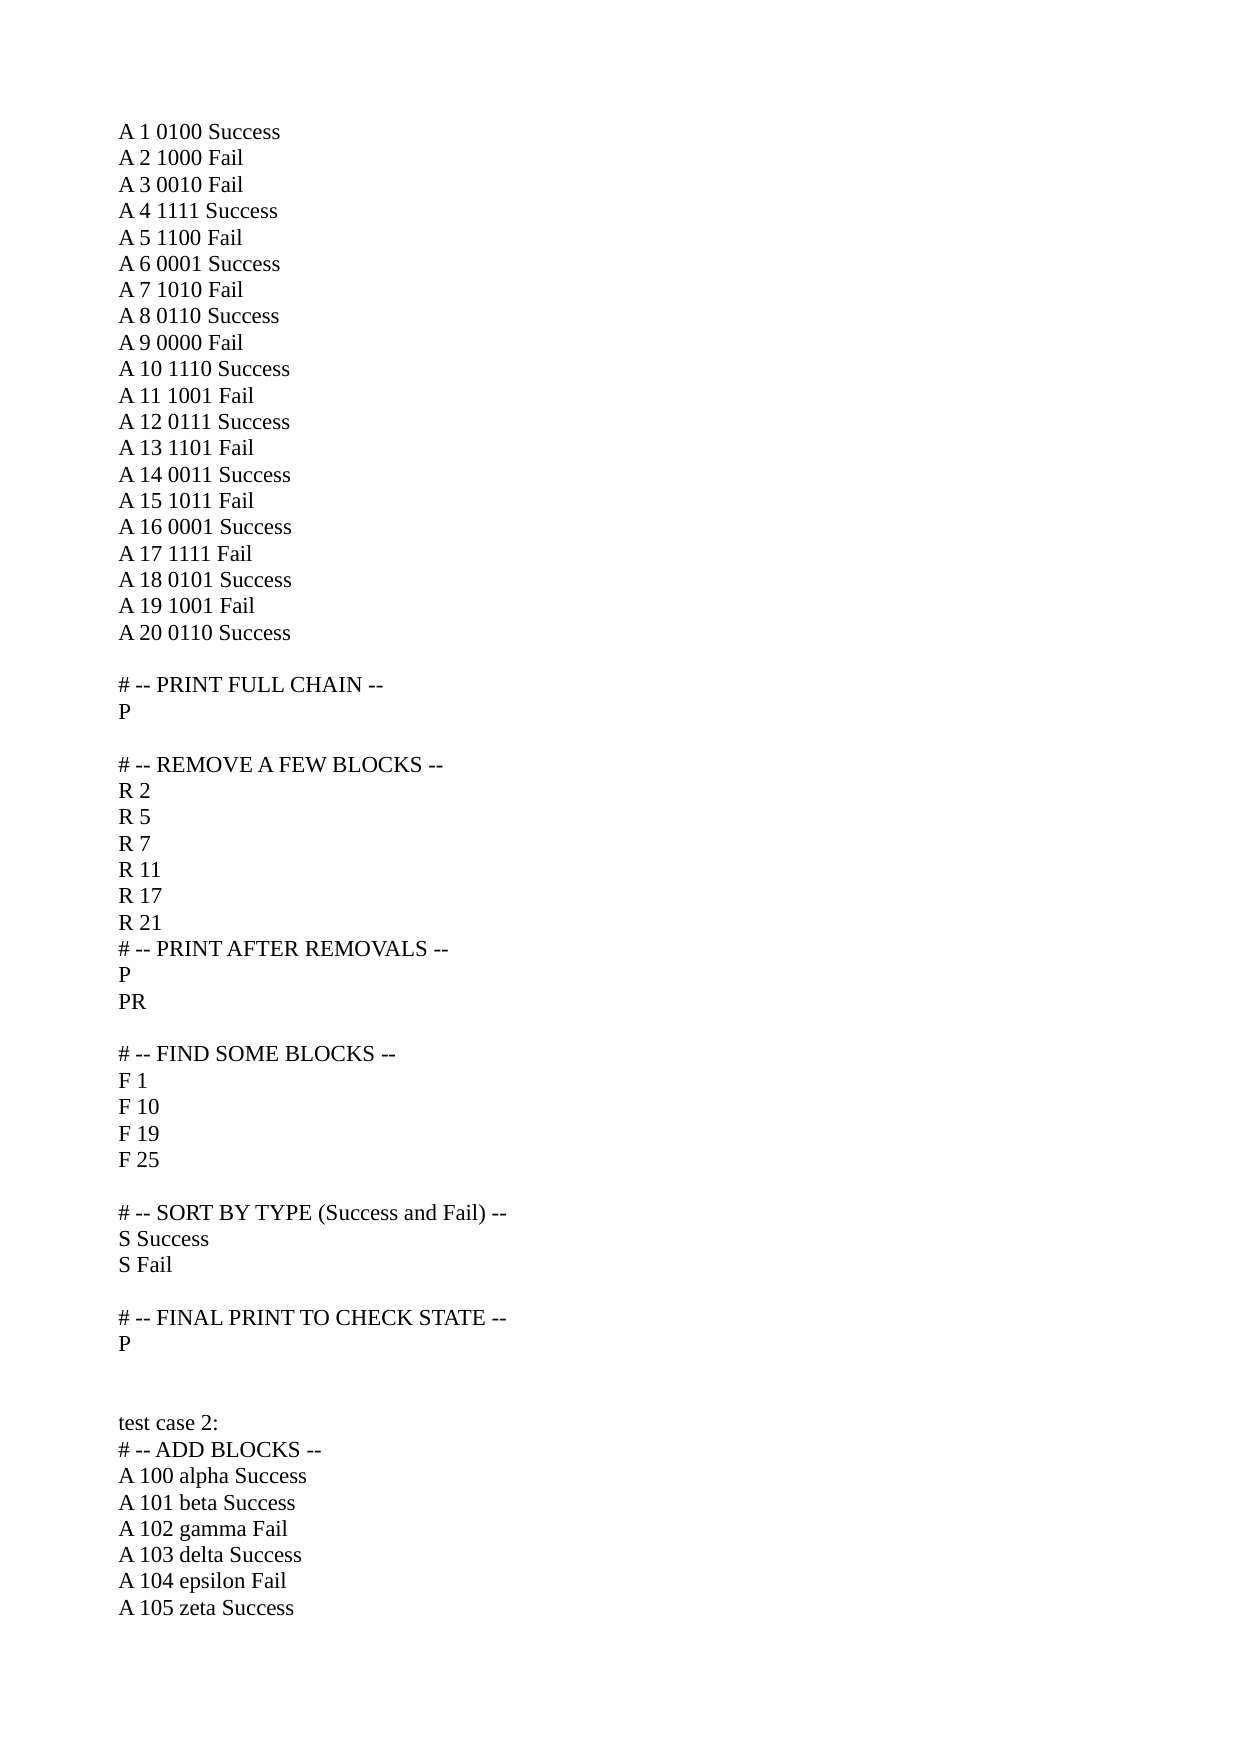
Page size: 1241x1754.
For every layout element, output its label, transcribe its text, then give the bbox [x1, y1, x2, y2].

text A 7 1010 Fail [118, 276, 1122, 303]
text # -- REMOVE A FEW BLOCKS -- [118, 751, 1122, 777]
text A 2 1000 Fail [118, 144, 1122, 171]
text A 16 0001 Success [118, 513, 1122, 540]
text A 18 0101 Success [118, 566, 1122, 592]
text R 7 [118, 830, 1122, 856]
text A 20 0110 Success [118, 619, 1122, 645]
text test case 2: [118, 1357, 1122, 1436]
text A 102 gamma Fail [118, 1515, 1122, 1541]
text A 6 0001 Success [118, 250, 1122, 276]
text A 4 1111 Success [118, 197, 1122, 223]
text A 9 0000 Fail [118, 329, 1122, 355]
text A 19 1001 Fail [118, 592, 1122, 619]
text # -- ADD BLOCKS -- [118, 1436, 1122, 1462]
text A 11 1001 Fail [118, 382, 1122, 408]
text # -- FIND SOME BLOCKS -- [118, 1041, 1122, 1067]
text P [118, 961, 1122, 988]
text R 21 [118, 909, 1122, 935]
text P [118, 698, 1122, 724]
text # -- SORT BY TYPE (Success and Fail) -- [118, 1199, 1122, 1225]
text A 3 0010 Fail [118, 171, 1122, 197]
text A 8 0110 Success [118, 303, 1122, 329]
text A 105 zeta Success [118, 1594, 1122, 1620]
text A 1 0100 Success [118, 118, 1122, 144]
text F 25 [118, 1146, 1122, 1172]
text R 2 [118, 777, 1122, 803]
text F 19 [118, 1119, 1122, 1146]
text A 100 alpha Success [118, 1462, 1122, 1488]
text S Success [118, 1225, 1122, 1251]
text A 13 1101 Fail [118, 434, 1122, 461]
text A 17 1111 Fail [118, 540, 1122, 566]
text F 1 [118, 1067, 1122, 1093]
text F 10 [118, 1093, 1122, 1119]
text A 14 0011 Success [118, 461, 1122, 487]
text # -- PRINT FULL CHAIN -- [118, 672, 1122, 698]
text A 10 1110 Success [118, 355, 1122, 382]
text A 15 1011 Fail [118, 487, 1122, 513]
text A 104 epsilon Fail [118, 1568, 1122, 1594]
text A 12 0111 Success [118, 408, 1122, 434]
text S Fail [118, 1251, 1122, 1278]
text A 101 beta Success [118, 1488, 1122, 1515]
text PR [118, 988, 1122, 1014]
text A 5 1100 Fail [118, 223, 1122, 250]
text R 17 [118, 882, 1122, 909]
text R 5 [118, 803, 1122, 830]
text R 11 [118, 856, 1122, 882]
text A 103 delta Success [118, 1541, 1122, 1568]
text # -- FINAL PRINT TO CHECK STATE -- [118, 1304, 1122, 1330]
text P [118, 1330, 1122, 1357]
text # -- PRINT AFTER REMOVALS -- [118, 935, 1122, 961]
